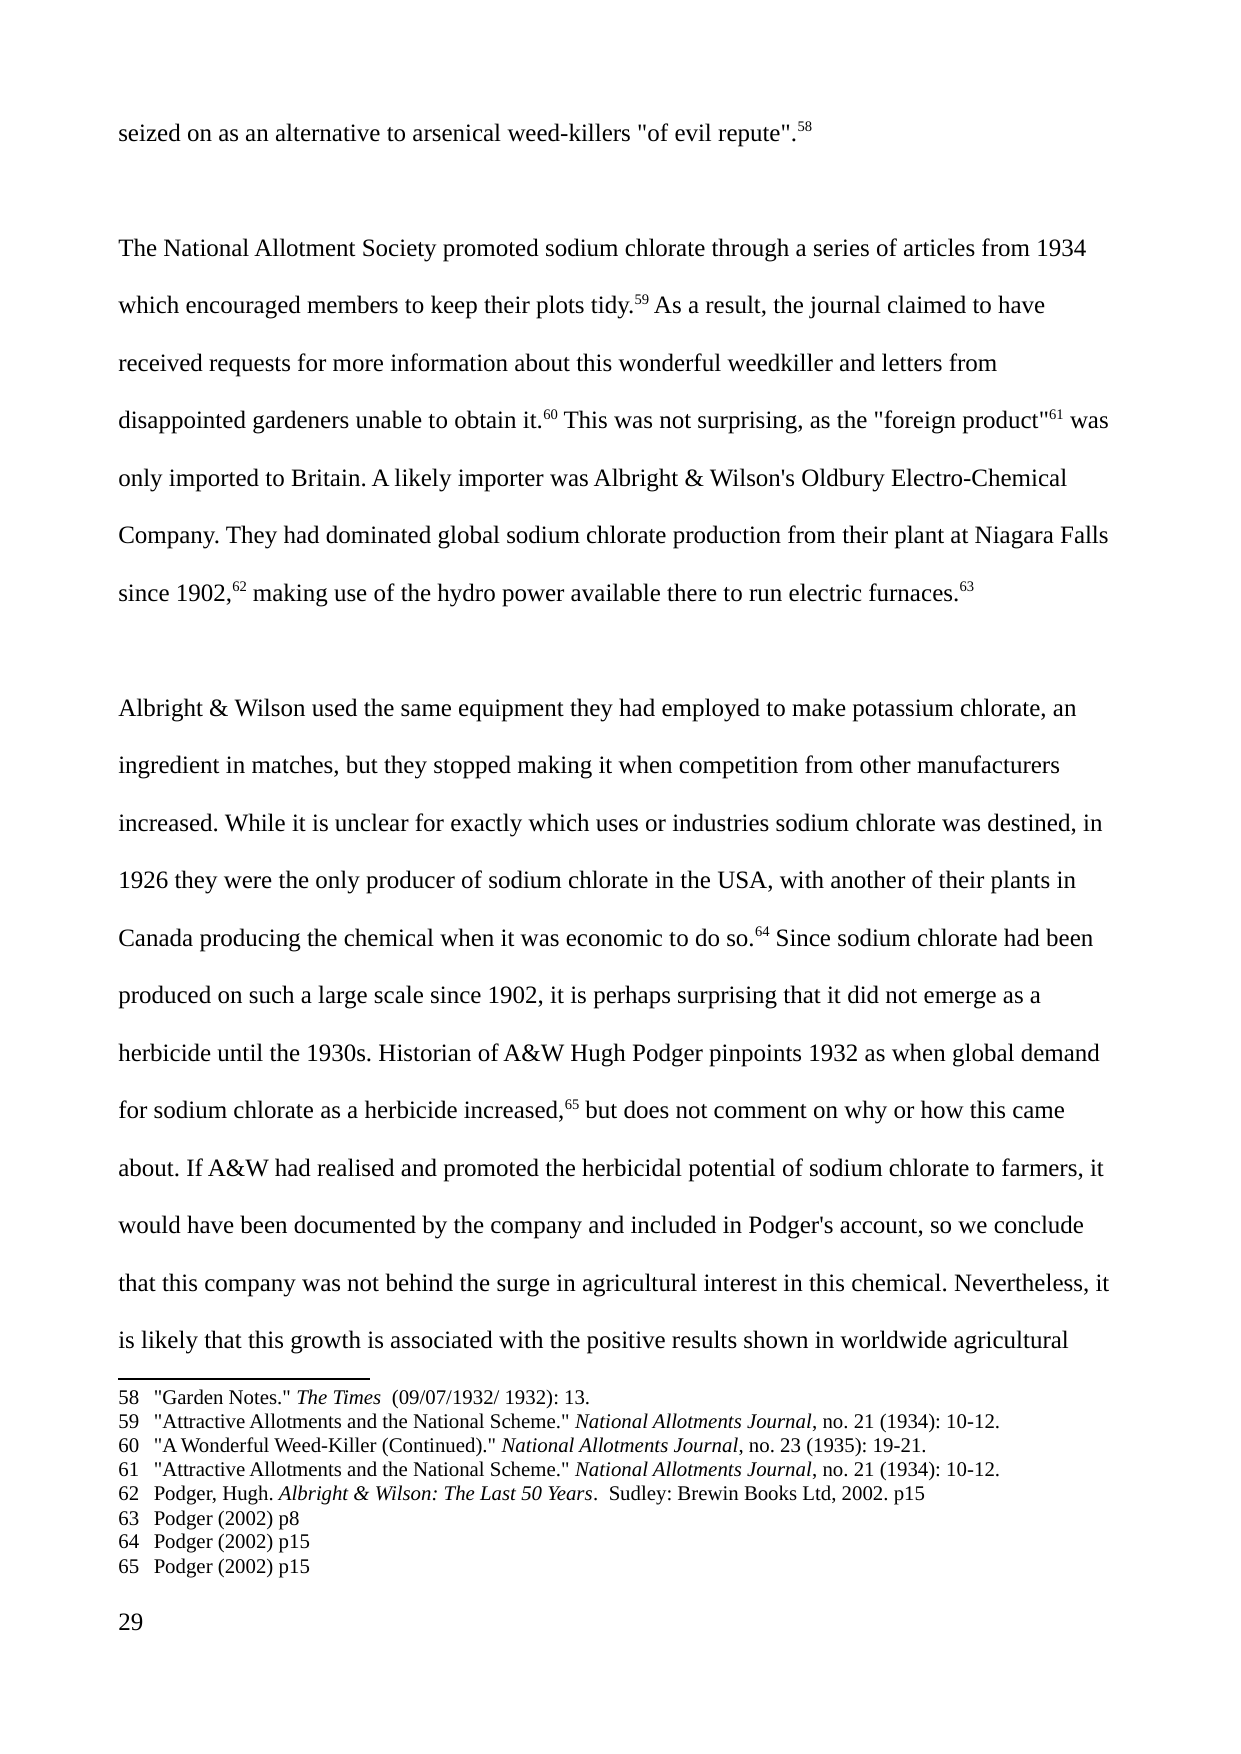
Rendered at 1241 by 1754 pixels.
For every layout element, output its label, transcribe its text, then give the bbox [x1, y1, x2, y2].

text The National Allotment Society promoted sodium chlorate through a series of articles from 1934 which encouraged members to keep their plots tidy. As a result, the journal claimed to have received requests for more information about this wonderful weedkiller and letters from disappointed gardeners unable to obtain it. This was not surprising, as the "foreign product" was only imported to Britain. A likely importer was Albright & Wilson's Oldbury Electro-Chemical Company. They had dominated global sodium chlorate production from their plant at Niagara Falls since 1902, making use of the hydro power available there to run electric furnaces. [118, 233, 1122, 607]
text "Garden Notes." The Times (09/07/1932/ 1932): 13. [118, 1385, 1122, 1409]
text Podger (2002) p8 [118, 1505, 1122, 1529]
text "Attractive Allotments and the National Scheme." National Allotments Journal, no. 21 (1934): 10-12. [118, 1409, 1122, 1433]
text "Attractive Allotments and the National Scheme." National Allotments Journal, no. 21 (1934): 10-12. [118, 1457, 1122, 1481]
text seized on as an alternative to arsenical weed-killers "of evil repute". [118, 118, 1122, 147]
text "A Wonderful Weed-Killer (Continued)." National Allotments Journal, no. 23 (1935): 19-21. [118, 1433, 1122, 1457]
text Podger (2002) p15 [118, 1553, 1122, 1578]
text Albright & Wilson used the same equipment they had employed to make potassium chlorate, an ingredient in matches, but they stopped making it when competition from other manufacturers increased. While it is unclear for exactly which uses or industries sodium chlorate was destined, in 1926 they were the only producer of sodium chlorate in the USA, with another of their plants in Canada producing the chemical when it was economic to do so. Since sodium chlorate had been produced on such a large scale since 1902, it is perhaps surprising that it did not emerge as a herbicide until the 1930s. Historian of A&W Hugh Podger pinpoints 1932 as when global demand for sodium chlorate as a herbicide increased, but does not comment on why or how this came about. If A&W had realised and promoted the herbicidal potential of sodium chlorate to farmers, it would have been documented by the company and included in Podger's account, so we conclude that this company was not behind the surge in agricultural interest in this chemical. Nevertheless, it is likely that this growth is associated with the positive results shown in worldwide agricultural [118, 693, 1122, 1354]
text Podger, Hugh. Albright & Wilson: The Last 50 Years. Sudley: Brewin Books Ltd, 2002. p15 [118, 1481, 1122, 1505]
text Podger (2002) p15 [118, 1529, 1122, 1553]
